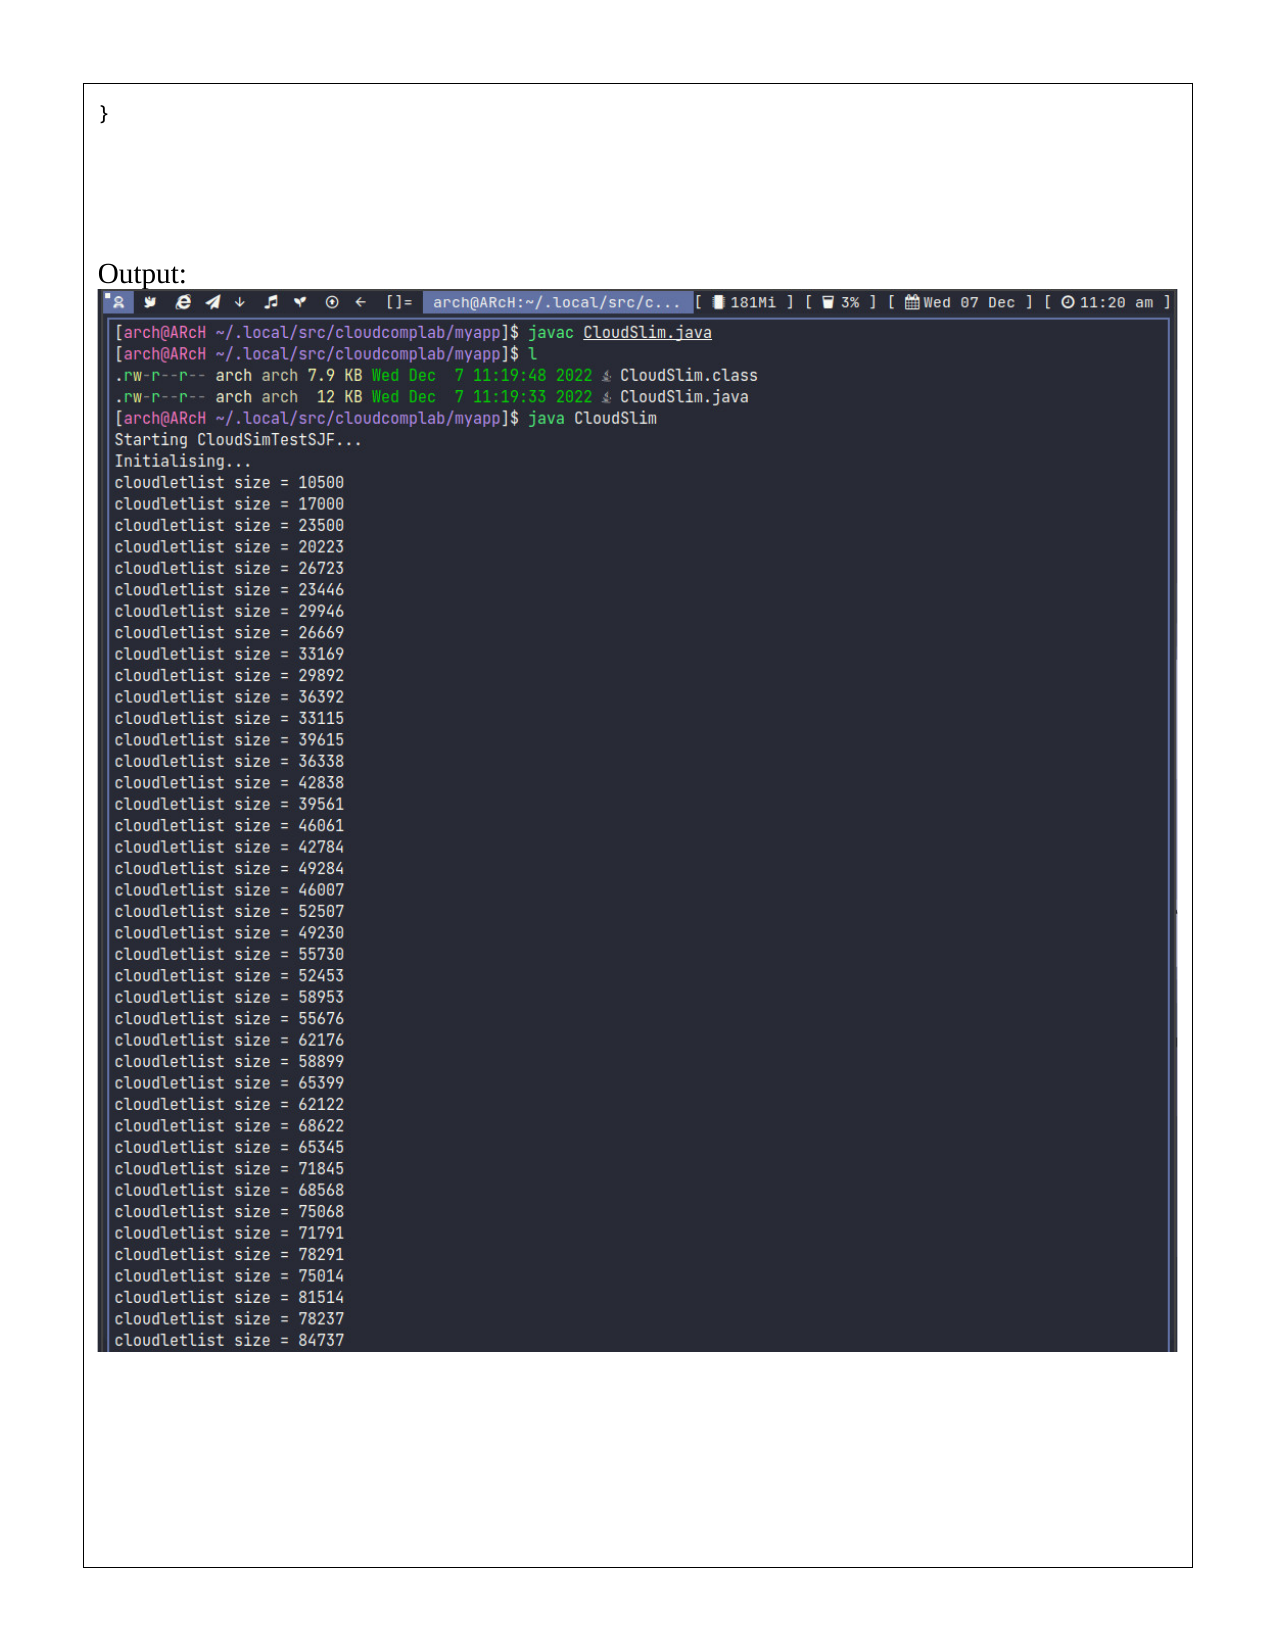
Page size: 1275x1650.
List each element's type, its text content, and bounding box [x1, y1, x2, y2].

text Output: [98, 256, 1177, 289]
picture [97, 289, 1178, 1352]
text } [98, 98, 1177, 126]
